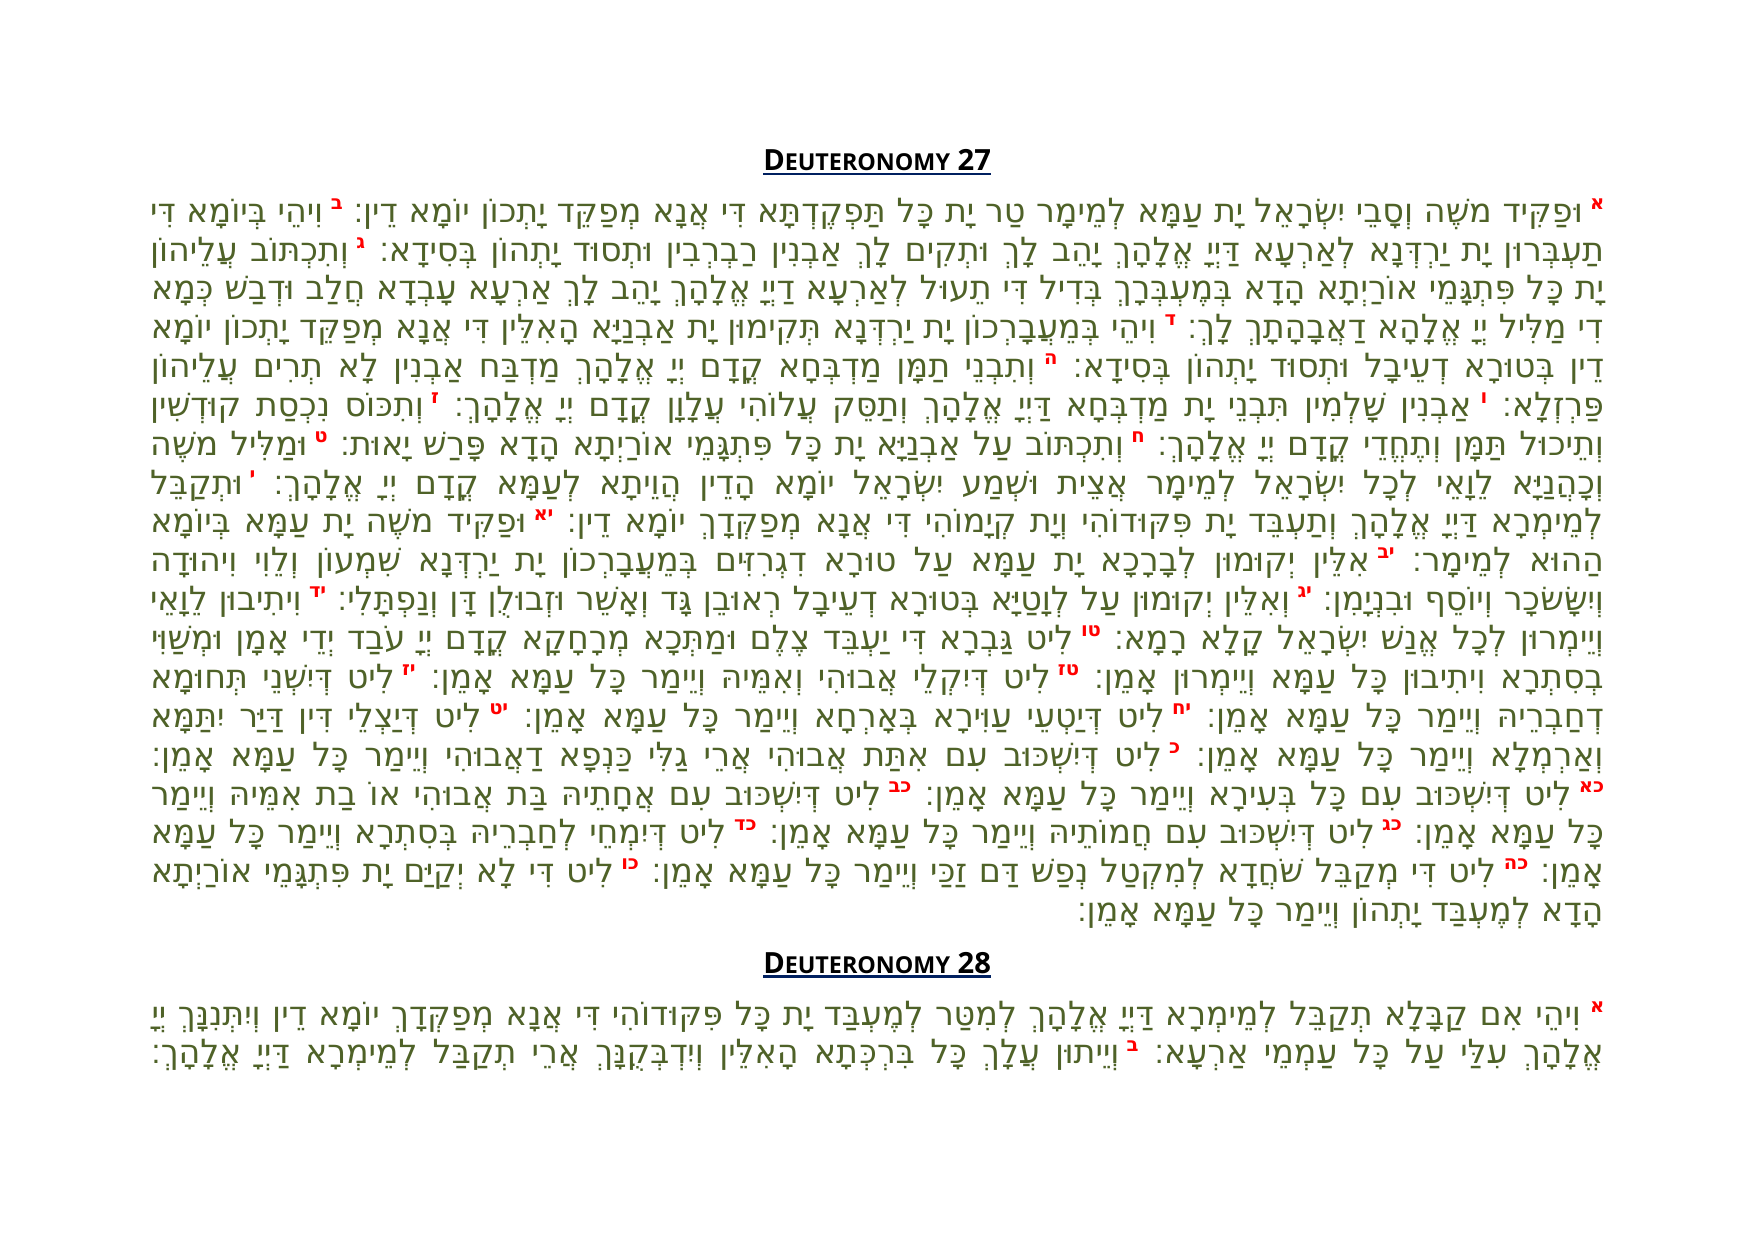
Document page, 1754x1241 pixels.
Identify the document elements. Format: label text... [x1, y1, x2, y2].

text א וִיהֵי אִם קַבָּלָא תְקַבֵּל לְמֵימְרָא דַּיְיָ אֱלָהָךְ לְמִטַּר לְמֶעְבַּד יָת כָּל פִּקּוּדוֹהִי דִּי אֲנָא מְפַקְּדָךְ יוֹמָא דֵין וְיִתְּנִנָּךְ יְיָ אֱלָהָךְ עִלַּי עַל כָּל עַמְמֵי אַרְעָא׃ ב וְיֵיתוּן עֲלָךְ כָּל בִּרְכְּתָא הָאִלֵּין וְיִדְבְּקֻנָּךְ אֲרֵי תְקַבַּל לְמֵימְרָא דַּיְיָ אֱלָהָךְ׃ [150, 994, 1604, 1072]
text Deuteronomy 27 [150, 139, 1604, 179]
text Deuteronomy 28 [150, 942, 1604, 982]
text א וּפַקִּיד משֶׁה וְסָבֵי יִשְׂרָאֵל יָת עַמָּא לְמֵימָר טַר יָת כָּל תַּפְקֶדְתָּא דִּי אֲנָא מְפַקֵּד יָתְכוֹן יוֹמָא דֵין׃ ב וִיהֵי בְּיוֹמָא דִּי תַעְבְּרוּן יָת יַרְדְּנָא לְאַרְעָא דַּיְיָ אֱלָהָךְ יָהֵב לָךְ וּתְקִים לָךְ אַבְנִין רַבְרְבִין וּתְסוּד יָתְהוֹן בְּסִידָא׃ ג וְתִכְתּוֹב עֲלֵיהוֹן יָת כָּל פִּתְגָּמֵי אוֹרַיְתָא הָדָא בְּמֶעְבְּרָךְ בְּדִיל דִּי תֵעוּל לְאַרְעָא דַיְיָ אֱלָהָךְ יָהֵב לָךְ אַרְעָא עָבְדָא חֲלַב וּדְבַשׁ כְּמָא דִי מַלִּיל יְיָ אֱלָהָא דַאֲבָהָתָךְ לָךְ׃ ד וִיהֵי בְּמֵעֲבָרְכוֹן יָת יַרְדְּנָא תְּקִימוּן יָת אַבְנַיָּא הָאִלֵּין דִּי אֲנָא מְפַקֵּד יָתְכוֹן יוֹמָא דֵין בְּטוּרָא דְעֵיבָל וּתְסוּד יָתְהוֹן בְּסִידָא׃ ה וְתִבְנֵי תַמָּן מַדְבְּחָא קֳדָם יְיָ אֱלָהָךְ מַדְבַּח אַבְנִין לָא תְרִים עֲלֵיהוֹן פַּרְזְלָא׃ ו אַבְנִין שָׁלְמִין תִּבְנֵי יָת מַדְבְּחָא דַּיְיָ אֱלָהָךְ וְתַסֵּק עֲלוֹהִי עֲלָוָן קֳדָם יְיָ אֱלָהָךְ׃ ז וְתִכּוֹס נִכְסַת קוּדְשִׁין וְתֵיכוּל תַּמָּן וְתֶחֱדֵי קֳדָם יְיָ אֱלָהָךְ׃ ח וְתִכְתּוֹב עַל אַבְנַיָּא יָת כָּל פִּתְגָּמֵי אוֹרַיְתָא הָדָא פָּרַשׁ יָאוּת׃ ט וּמַלִּיל משֶׁה וְכָהֲנַיָּא לֵוָאֵי לְכָל יִשְׂרָאֵל לְמֵימָר אֲצֵית וּשְׁמַע יִשְׂרָאֵל יוֹמָא הָדֵין הֲוֵיתָא לְעַמָּא קֳדָם יְיָ אֱלָהָךְ׃ י וּתְקַבֵּל לְמֵימְרָא דַּיְיָ אֱלָהָךְ וְתַעְבֵּד יָת פִּקּוּדוֹהִי וְיָת קְיָמוֹהִי דִּי אֲנָא מְפַקְּדָךְ יוֹמָא דֵין׃ יא וּפַקִּיד משֶׁה יָת עַמָּא בְּיוֹמָא הַהוּא לְמֵימָר׃ יב אִלֵּין יְקוּמוּן לְבָרָכָא יָת עַמָּא עַל טוּרָא דִגְרִזִּים בְּמֵעֲבָרְכוֹן יָת יַרְדְּנָא שִׁמְעוֹן וְלֵוִי וִיהוּדָה וְיִשָּׂשׂכָר וְיוֹסֵף וּבִנְיָמִן׃ יג וְאִלֵּין יְקוּמוּן עַל לְוָטַיָּא בְּטוּרָא דְעֵיבָל רְאוּבֵן גָּד וְאָשֵׁר וּזְבוּלֻן דָּן וְנַפְתָּלִי׃ יד וִיתִיבוּן לֵוָאֵי וְיֵימְרוּן לְכָל אֱנַשׁ יִשְׂרָאֵל קָלָא רָמָא׃ טו לִיט גַּבְרָא דִּי יַעְבֵּד צֶלֶם וּמַתְּכָא מְרָחָקָא קֳדָם יְיָ עֹבַד יְדֵי אָמָן וּמְשַׁוִּי בְסִתְרָא וִיתִיבוּן כָּל עַמָּא וְיֵימְרוּן אָמֵן׃ טז לִיט דְּיִקְלֵי אֲבוּהִי וְאִמֵּיהּ וְיֵימַר כָּל עַמָּא אָמֵן׃ יז לִיט דְּיִשְׁנֵי תְּחוּמָא דְחַבְרֵיהּ וְיֵימַר כָּל עַמָּא אָמֵן׃ יח לִיט דְּיַטְעֵי עַוִּירָא בְּאָרְחָא וְיֵימַר כָּל עַמָּא אָמֵן׃ יט לִיט דְּיַצְלֵי דִּין דַּיַּר יִתַּמָּא וְאַרְמְלָא וְיֵימַר כָּל עַמָּא אָמֵן׃ כ לִיט דְּיִשְׁכּוּב עִם אִתַּת אֲבוּהִי אֲרֵי גַלִּי כַּנְפָא דַאֲבוּהִי וְיֵימַר כָּל עַמָּא אָמֵן׃ כא לִיט דְּיִשְׁכּוּב עִם כָּל בְּעִירָא וְיֵימַר כָּל עַמָּא אָמֵן׃ כב לִיט דְּיִשְׁכּוּב עִם אֲחָתֵיהּ בַּת אֲבוּהִי אוֹ בַת אִמֵּיהּ וְיֵימַר כָּל עַמָּא אָמֵן׃ כג לִיט דְּיִשְׁכּוּב עִם חֲמוֹתֵיהּ וְיֵימַר כָּל עַמָּא אָמֵן׃ כד לִיט דְּיִמְחֵי לְחַבְרֵיהּ בְּסִתְרָא וְיֵימַר כָּל עַמָּא אָמֵן׃ כה לִיט דִּי מְקַבֵּל שֹׁחֲדָא לְמִקְטַל נְפַשׁ דַּם זַכַּי וְיֵימַר כָּל עַמָּא אָמֵן׃ כו לִיט דִּי לָא יְקַיַּם יָת פִּתְגָּמֵי אוֹרַיְתָא הָדָא לְמֶעְבַּד יָתְהוֹן וְיֵימַר כָּל עַמָּא אָמֵן׃ [150, 191, 1604, 929]
